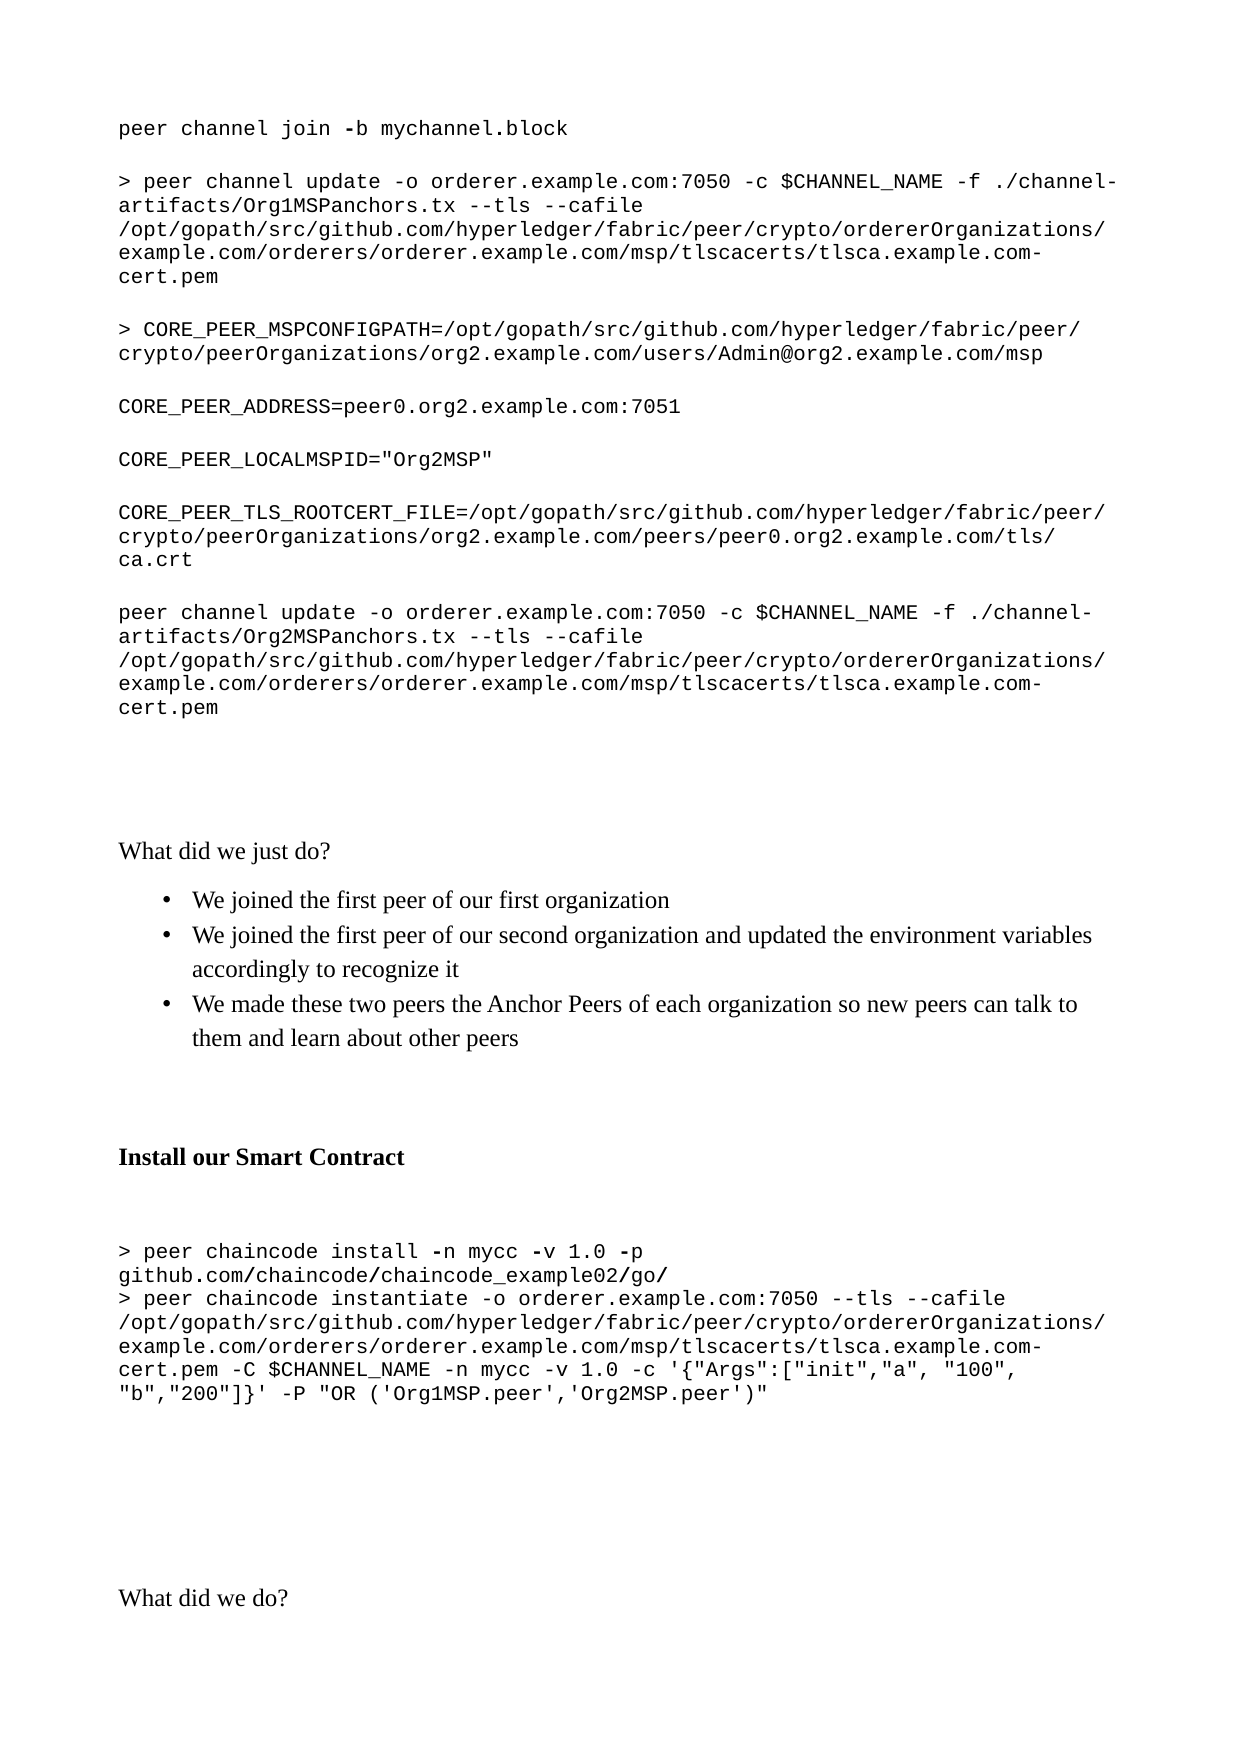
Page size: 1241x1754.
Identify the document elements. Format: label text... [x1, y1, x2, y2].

list We joined the first peer of our first organization [162, 885, 1122, 914]
text CORE_PEER_ADDRESS=peer0.org2.example.com:7051 [118, 396, 1122, 419]
subtitle Install our Smart Contract [118, 1142, 1122, 1171]
text peer channel update -o orderer.example.com:7050 -c $CHANNEL_NAME -f ./channel-artifacts/Org2MSPanchors.tx --tls --cafile /opt/gopath/src/github.com/hyperledger/fabric/peer/crypto/ordererOrganizations/example.com/orderers/orderer.example.com/msp/tlscacerts/tlsca.example.com-cert.pem [118, 602, 1122, 721]
text peer channel join -b mychannel.block [118, 118, 1122, 142]
text > peer chaincode install -n mycc -v 1.0 -p github.com/chaincode/chaincode_example02/go/ [118, 1241, 1122, 1288]
list We joined the first peer of our second organization and updated the environment variables accordingly to recognize it [162, 920, 1122, 983]
text CORE_PEER_TLS_ROOTCERT_FILE=/opt/gopath/src/github.com/hyperledger/fabric/peer/crypto/peerOrganizations/org2.example.com/peers/peer0.org2.example.com/tls/ca.crt [118, 502, 1122, 573]
text What did we do? [118, 1583, 1122, 1612]
text CORE_PEER_LOCALMSPID="Org2MSP" [118, 449, 1122, 472]
text > CORE_PEER_MSPCONFIGPATH=/opt/gopath/src/github.com/hyperledger/fabric/peer/crypto/peerOrganizations/org2.example.com/users/Admin@org2.example.com/msp [118, 319, 1122, 366]
text > peer chaincode instantiate -o orderer.example.com:7050 --tls --cafile /opt/gopath/src/github.com/hyperledger/fabric/peer/crypto/ordererOrganizations/example.com/orderers/orderer.example.com/msp/tlscacerts/tlsca.example.com-cert.pem -C $CHANNEL_NAME -n mycc -v 1.0 -c '{"Args":["init","a", "100", "b","200"]}' -P "OR ('Org1MSP.peer','Org2MSP.peer')" [118, 1288, 1122, 1407]
text What did we just do? [118, 836, 1122, 865]
list We made these two peers the Anchor Peers of each organization so new peers can talk to them and learn about other peers [162, 989, 1122, 1052]
text > peer channel update -o orderer.example.com:7050 -c $CHANNEL_NAME -f ./channel-artifacts/Org1MSPanchors.tx --tls --cafile /opt/gopath/src/github.com/hyperledger/fabric/peer/crypto/ordererOrganizations/example.com/orderers/orderer.example.com/msp/tlscacerts/tlsca.example.com-cert.pem [118, 171, 1122, 289]
